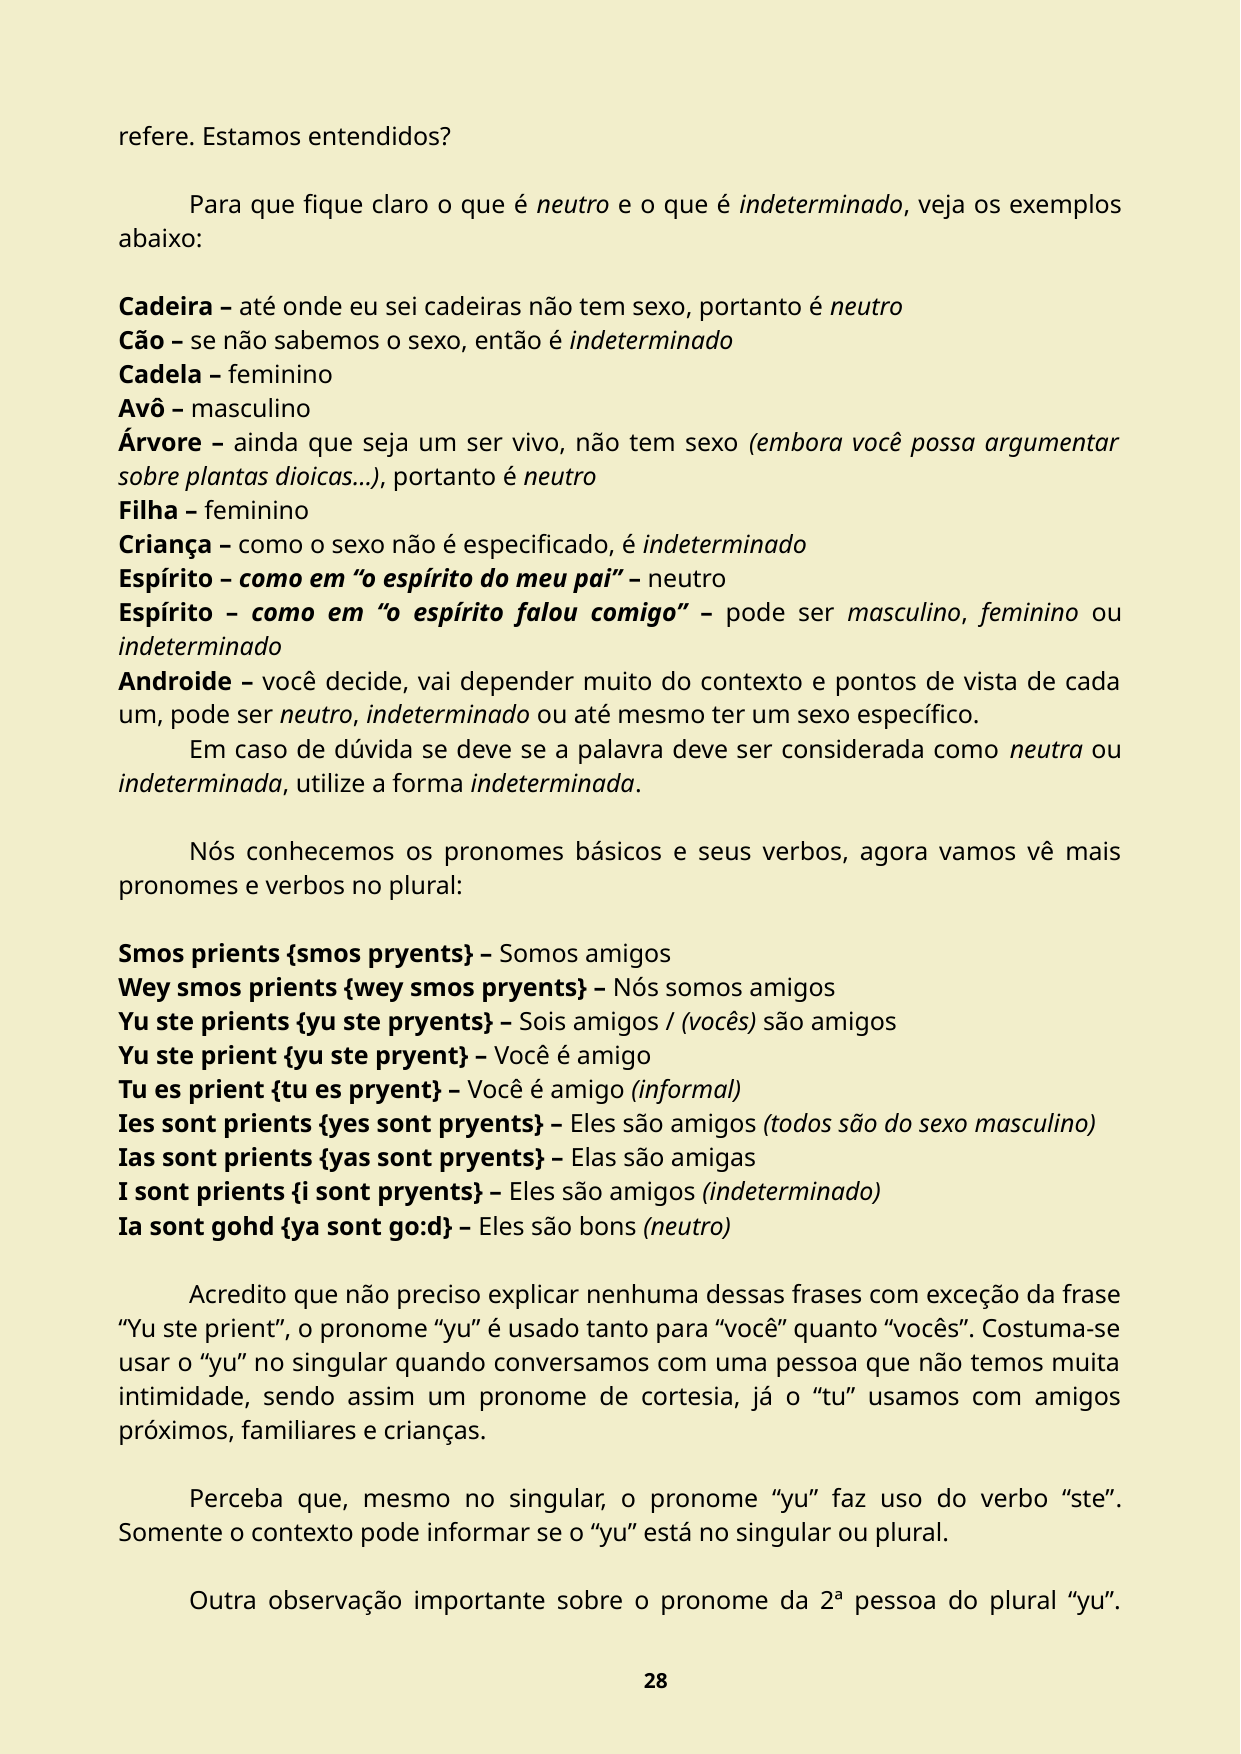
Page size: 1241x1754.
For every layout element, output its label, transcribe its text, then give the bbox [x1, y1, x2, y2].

text Filha – feminino [118, 493, 1122, 527]
text Yu ste prient {yu ste pryent} – Você é amigo [118, 1038, 1122, 1072]
text Nós conhecemos os pronomes básicos e seus verbos, agora vamos vê mais pronomes e verbos no plural: [118, 833, 1122, 902]
text Wey smos prients {wey smos pryents} – Nós somos amigos [118, 970, 1122, 1004]
text refere. Estamos entendidos? [118, 118, 1122, 152]
text Em caso de dúvida se deve se a palavra deve ser considerada como neutra ou indeterminada, utilize a forma indeterminada. [118, 731, 1122, 799]
text Cão – se não sabemos o sexo, então é indeterminado [118, 322, 1122, 357]
text Tu es prient {tu es pryent} – Você é amigo (informal) [118, 1072, 1122, 1106]
text Acredito que não preciso explicar nenhuma dessas frases com exceção da frase “Yu ste prient”, o pronome “yu” é usado tanto para “você” quanto “vocês”. Costuma-se usar o “yu” no singular quando conversamos com uma pessoa que não temos muita intimidade, sendo assim um pronome de cortesia, já o “tu” usamos com amigos próximos, familiares e crianças. [118, 1276, 1122, 1447]
text Criança – como o sexo não é especificado, é indeterminado [118, 527, 1122, 561]
text Smos prients {smos pryents} – Somos amigos [118, 936, 1122, 970]
text Ies sont prients {yes sont pryents} – Eles são amigos (todos são do sexo masculino) [118, 1106, 1122, 1140]
text Para que fique claro o que é neutro e o que é indeterminado, veja os exemplos abaixo: [118, 186, 1122, 254]
text Androide – você decide, vai depender muito do contexto e pontos de vista de cada um, pode ser neutro, indeterminado ou até mesmo ter um sexo específico. [118, 663, 1122, 731]
text Árvore – ainda que seja um ser vivo, não tem sexo (embora você possa argumentar sobre plantas dioicas…), portanto é neutro [118, 425, 1122, 493]
text Perceba que, mesmo no singular, o pronome “yu” faz uso do verbo “ste”. Somente o contexto pode informar se o “yu” está no singular ou plural. [118, 1481, 1122, 1549]
text Espírito – como em “o espírito falou comigo” – pode ser masculino, feminino ou indeterminado [118, 595, 1122, 663]
text Cadeira – até onde eu sei cadeiras não tem sexo, portanto é neutro [118, 288, 1122, 322]
text I sont prients {i sont pryents} – Eles são amigos (indeterminado) [118, 1174, 1122, 1208]
text Outra observação importante sobre o pronome da 2ª pessoa do plural “yu”. [118, 1583, 1122, 1617]
text Ia sont gohd {ya sont go:d} – Eles são bons (neutro) [118, 1208, 1122, 1242]
text Yu ste prients {yu ste pryents} – Sois amigos / (vocês) são amigos [118, 1004, 1122, 1038]
text Avô – masculino [118, 391, 1122, 425]
text Espírito – como em “o espírito do meu pai” – neutro [118, 561, 1122, 595]
text Ias sont prients {yas sont pryents} – Elas são amigas [118, 1140, 1122, 1174]
text Cadela – feminino [118, 357, 1122, 391]
